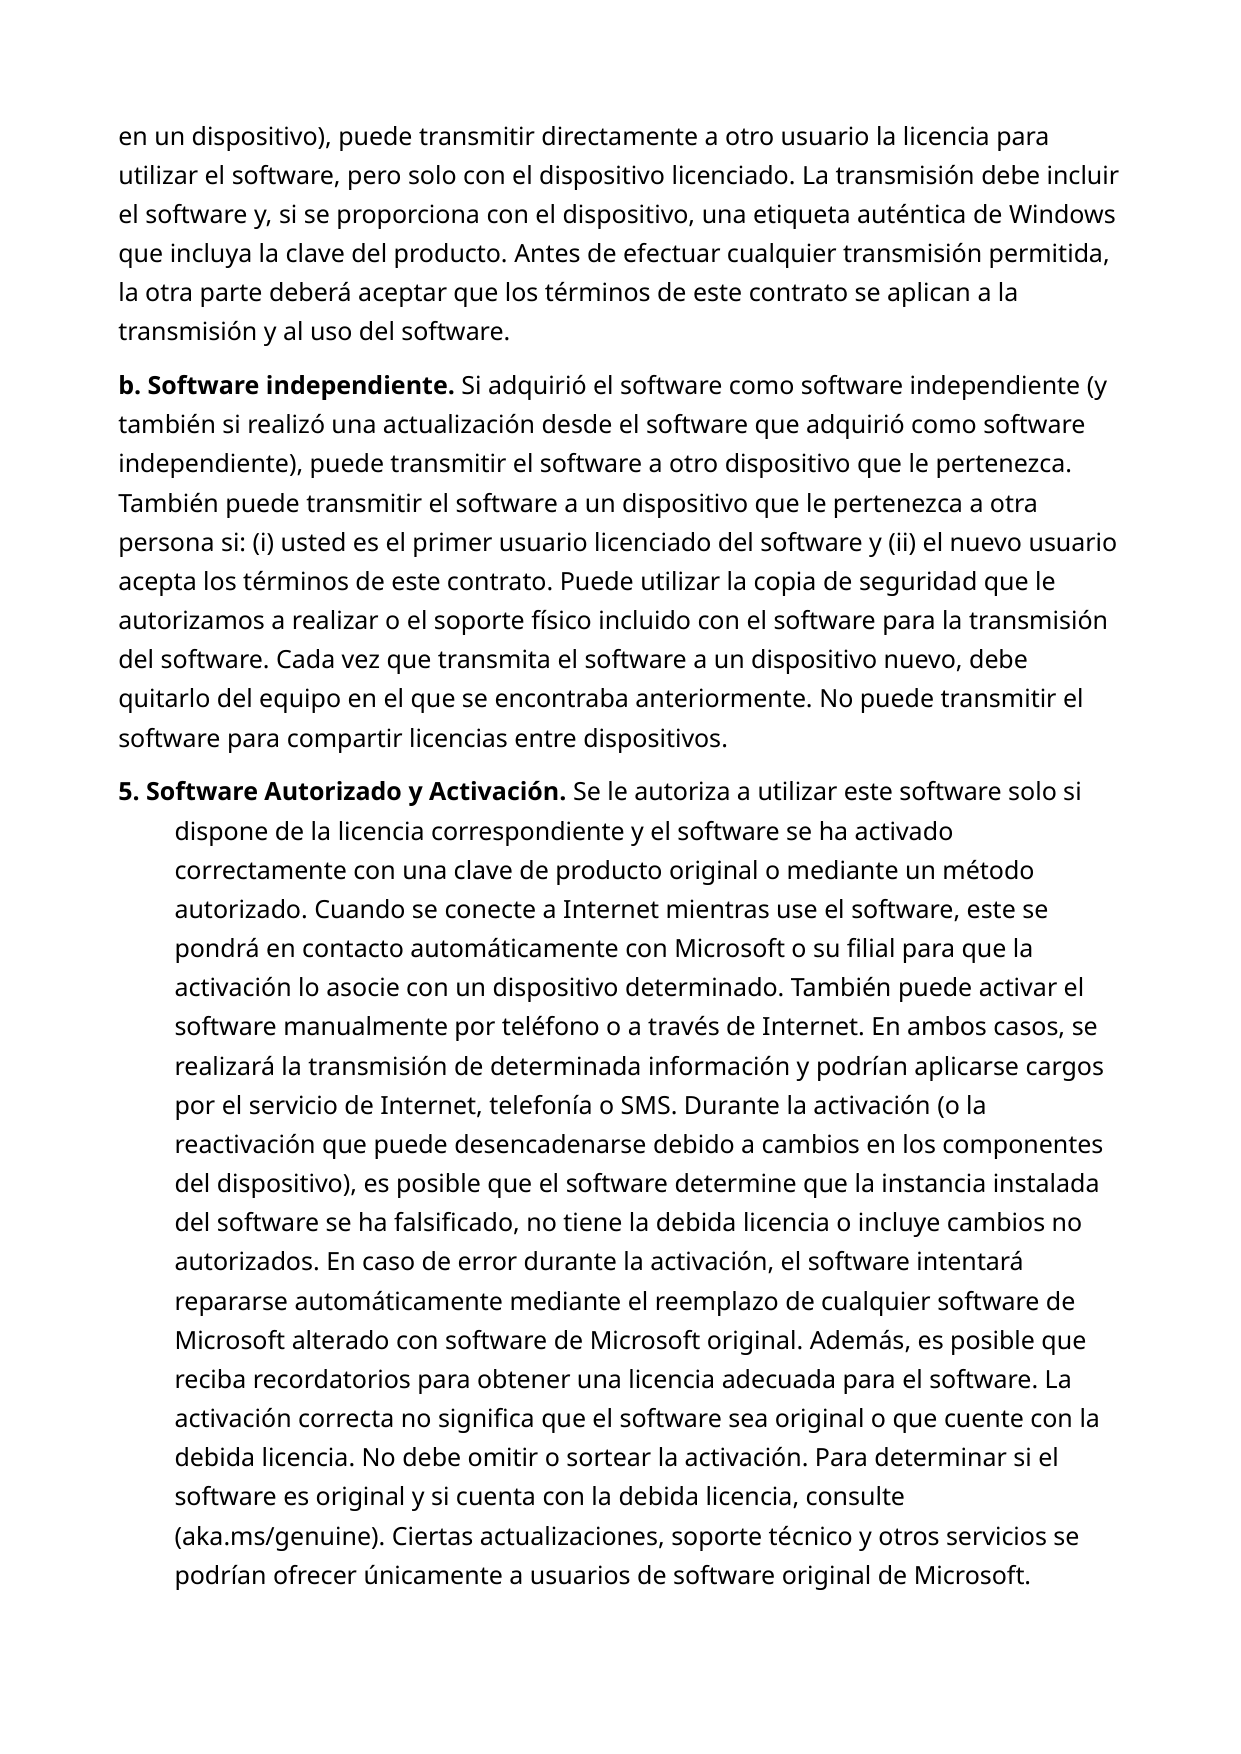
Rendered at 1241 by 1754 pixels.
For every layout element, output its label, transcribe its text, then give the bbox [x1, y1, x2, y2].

text 5. Software Autorizado y Activación. Se le autoriza a utilizar este software solo si dispone de la licencia correspondiente y el software se ha activado correctamente con una clave de producto original o mediante un método autorizado. Cuando se conecte a Internet mientras use el software, este se pondrá en contacto automáticamente con Microsoft o su filial para que la activación lo asocie con un dispositivo determinado. También puede activar el software manualmente por teléfono o a través de Internet. En ambos casos, se realizará la transmisión de determinada información y podrían aplicarse cargos por el servicio de Internet, telefonía o SMS. Durante la activación (o la reactivación que puede desencadenarse debido a cambios en los componentes del dispositivo), es posible que el software determine que la instancia instalada del software se ha falsificado, no tiene la debida licencia o incluye cambios no autorizados. En caso de error durante la activación, el software intentará repararse automáticamente mediante el reemplazo de cualquier software de Microsoft alterado con software de Microsoft original. Además, es posible que reciba recordatorios para obtener una licencia adecuada para el software. La activación correcta no significa que el software sea original o que cuente con la debida licencia. No debe omitir o sortear la activación. Para determinar si el software es original y si cuenta con la debida licencia, consulte (aka.ms/genuine). Ciertas actualizaciones, soporte técnico y otros servicios se podrían ofrecer únicamente a usuarios de software original de Microsoft. [118, 774, 1122, 1591]
text b. Software independiente. Si adquirió el software como software independiente (y también si realizó una actualización desde el software que adquirió como software independiente), puede transmitir el software a otro dispositivo que le pertenezca. También puede transmitir el software a un dispositivo que le pertenezca a otra persona si: (i) usted es el primer usuario licenciado del software y (ii) el nuevo usuario acepta los términos de este contrato. Puede utilizar la copia de seguridad que le autorizamos a realizar o el soporte físico incluido con el software para la transmisión del software. Cada vez que transmita el software a un dispositivo nuevo, debe quitarlo del equipo en el que se encontraba anteriormente. No puede transmitir el software para compartir licencias entre dispositivos. [118, 368, 1122, 754]
text en un dispositivo), puede transmitir directamente a otro usuario la licencia para utilizar el software, pero solo con el dispositivo licenciado. La transmisión debe incluir el software y, si se proporciona con el dispositivo, una etiqueta auténtica de Windows que incluya la clave del producto. Antes de efectuar cualquier transmisión permitida, la otra parte deberá aceptar que los términos de este contrato se aplican a la transmisión y al uso del software. [118, 118, 1122, 348]
